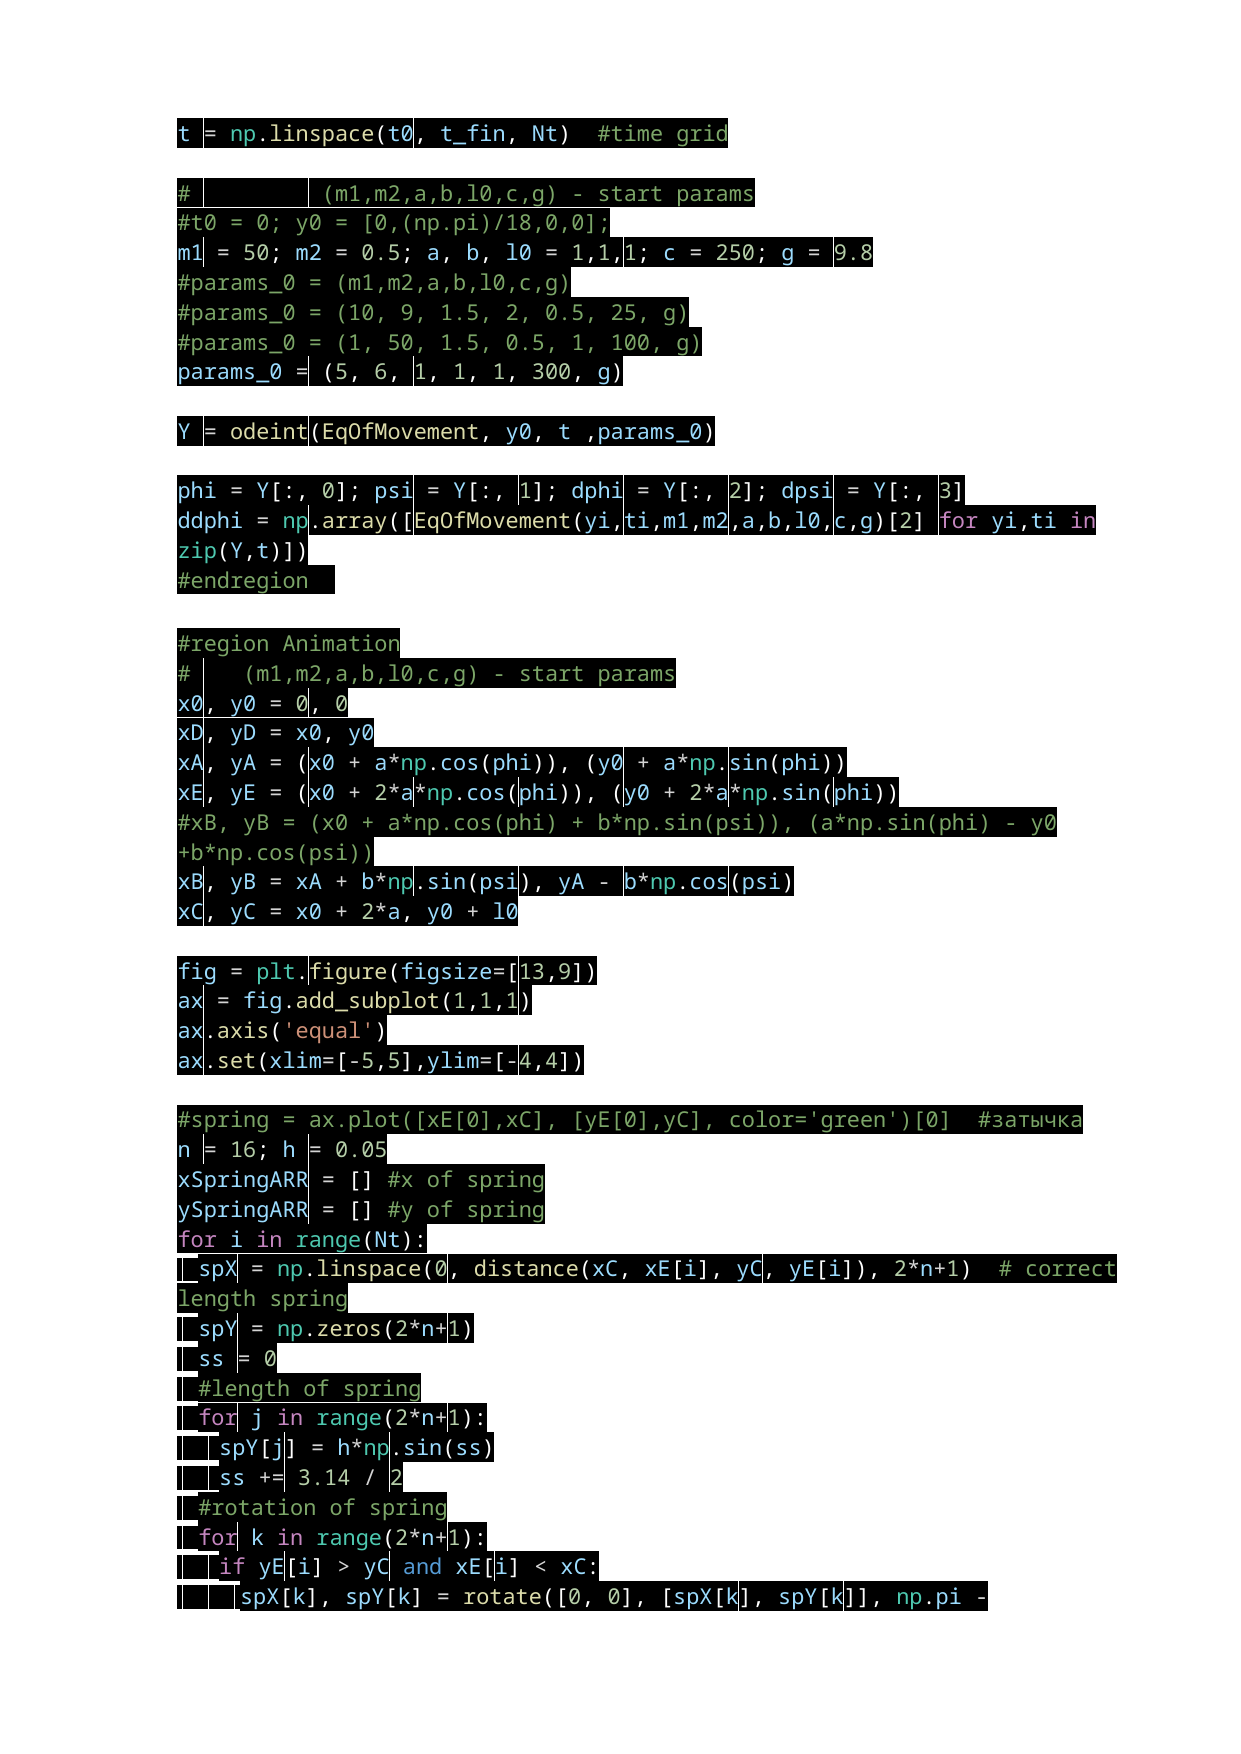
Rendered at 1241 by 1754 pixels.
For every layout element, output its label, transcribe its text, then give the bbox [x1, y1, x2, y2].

text spX = np.linspace(0, distance(xC, xE[i], yC, yE[i]), 2*n+1) # correct length spring [177, 1253, 1152, 1313]
text ax.axis('equal') [177, 1015, 1152, 1045]
text x0, y0 = 0, 0 [177, 688, 1152, 717]
text #length of spring [177, 1373, 1152, 1402]
text xB, yB = xA + b*np.sin(psi), yA - b*np.cos(psi) [177, 866, 1152, 896]
text m1 = 50; m2 = 0.5; a, b, l0 = 1,1,1; c = 250; g = 9.8 [177, 237, 1152, 267]
text xC, yC = x0 + 2*a, y0 + l0 [177, 896, 1152, 926]
text if yE[i] > yC and xE[i] < xC: [177, 1551, 1152, 1581]
text #params_0 = (10, 9, 1.5, 2, 0.5, 25, g) [177, 297, 1152, 327]
text #t0 = 0; y0 = [0,(np.pi)/18,0,0]; [177, 207, 1152, 237]
text for k in range(2*n+1): [177, 1522, 1152, 1551]
text ySpringARR = [] #y of spring [177, 1194, 1152, 1224]
text xA, yA = (x0 + a*np.cos(phi)), (y0 + a*np.sin(phi)) [177, 747, 1152, 777]
text #params_0 = (1, 50, 1.5, 0.5, 1, 100, g) [177, 327, 1152, 356]
text ax.set(xlim=[-5,5],ylim=[-4,4]) [177, 1045, 1152, 1075]
text ss = 0 [177, 1343, 1152, 1373]
text ax = fig.add_subplot(1,1,1) [177, 985, 1152, 1015]
text Y = odeint(EqOfMovement, y0, t ,params_0) [177, 416, 1152, 446]
text # (m1,m2,a,b,l0,c,g) - start params [177, 178, 1152, 207]
text #xB, yB = (x0 + a*np.cos(phi) + b*np.sin(psi)), (a*np.sin(phi) - y0 +b*np.cos(psi)) [177, 807, 1152, 866]
text #spring = ax.plot([xE[0],xC], [yE[0],yC], color='green')[0] #затычка [177, 1104, 1152, 1134]
text xE, yE = (x0 + 2*a*np.cos(phi)), (y0 + 2*a*np.sin(phi)) [177, 777, 1152, 807]
text t = np.linspace(t0, t_fin, Nt) #time grid [177, 118, 1152, 148]
text params_0 = (5, 6, 1, 1, 1, 300, g) [177, 356, 1152, 386]
text #region Animation [177, 628, 1152, 658]
text for i in range(Nt): [177, 1224, 1152, 1253]
text #params_0 = (m1,m2,a,b,l0,c,g) [177, 267, 1152, 297]
text # (m1,m2,a,b,l0,c,g) - start params [177, 658, 1152, 688]
text phi = Y[:, 0]; psi = Y[:, 1]; dphi = Y[:, 2]; dpsi = Y[:, 3] [177, 475, 1152, 505]
text n = 16; h = 0.05 [177, 1134, 1152, 1164]
text #endregion [177, 565, 1152, 594]
text spY[j] = h*np.sin(ss) [177, 1432, 1152, 1462]
text ss += 3.14 / 2 [177, 1462, 1152, 1492]
text spY = np.zeros(2*n+1) [177, 1313, 1152, 1343]
text #rotation of spring [177, 1492, 1152, 1522]
text fig = plt.figure(figsize=[13,9]) [177, 956, 1152, 985]
text xSpringARR = [] #x of spring [177, 1164, 1152, 1194]
text xD, yD = x0, y0 [177, 717, 1152, 747]
text spX[k], spY[k] = rotate([0, 0], [spX[k], spY[k]], np.pi [177, 1581, 1152, 1611]
text for j in range(2*n+1): [177, 1402, 1152, 1432]
text ddphi = np.array([EqOfMovement(yi,ti,m1,m2,a,b,l0,c,g)[2] for yi,ti in zip(Y,t)]) [177, 505, 1152, 565]
